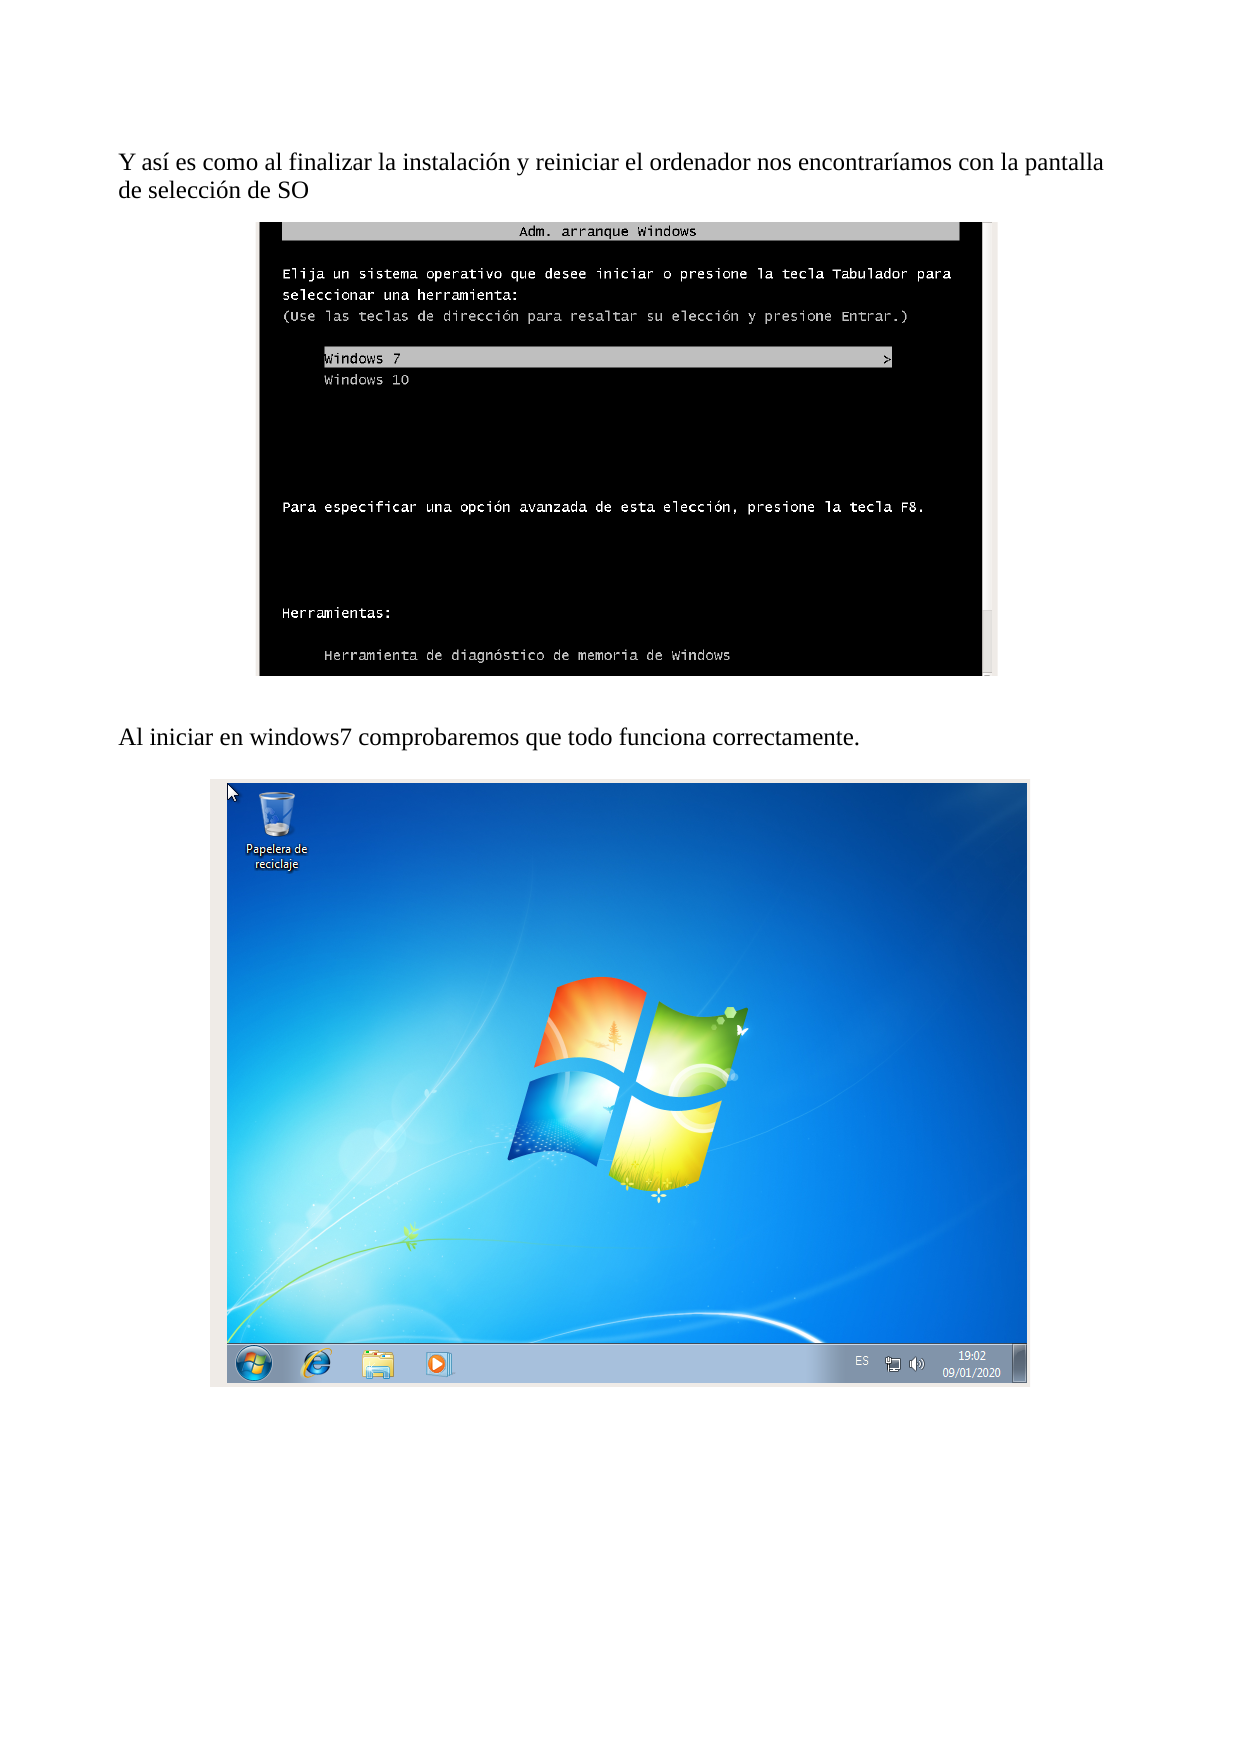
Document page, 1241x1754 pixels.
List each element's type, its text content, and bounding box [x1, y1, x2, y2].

picture [210, 779, 1030, 1387]
text Al iniciar en windows7 comprobaremos que todo funciona correctamente. [118, 722, 1122, 751]
picture [255, 222, 998, 676]
text Y así es como al finalizar la instalación y reiniciar el ordenador nos encontraríamos con la pantalla de selección de SO [118, 147, 1122, 204]
